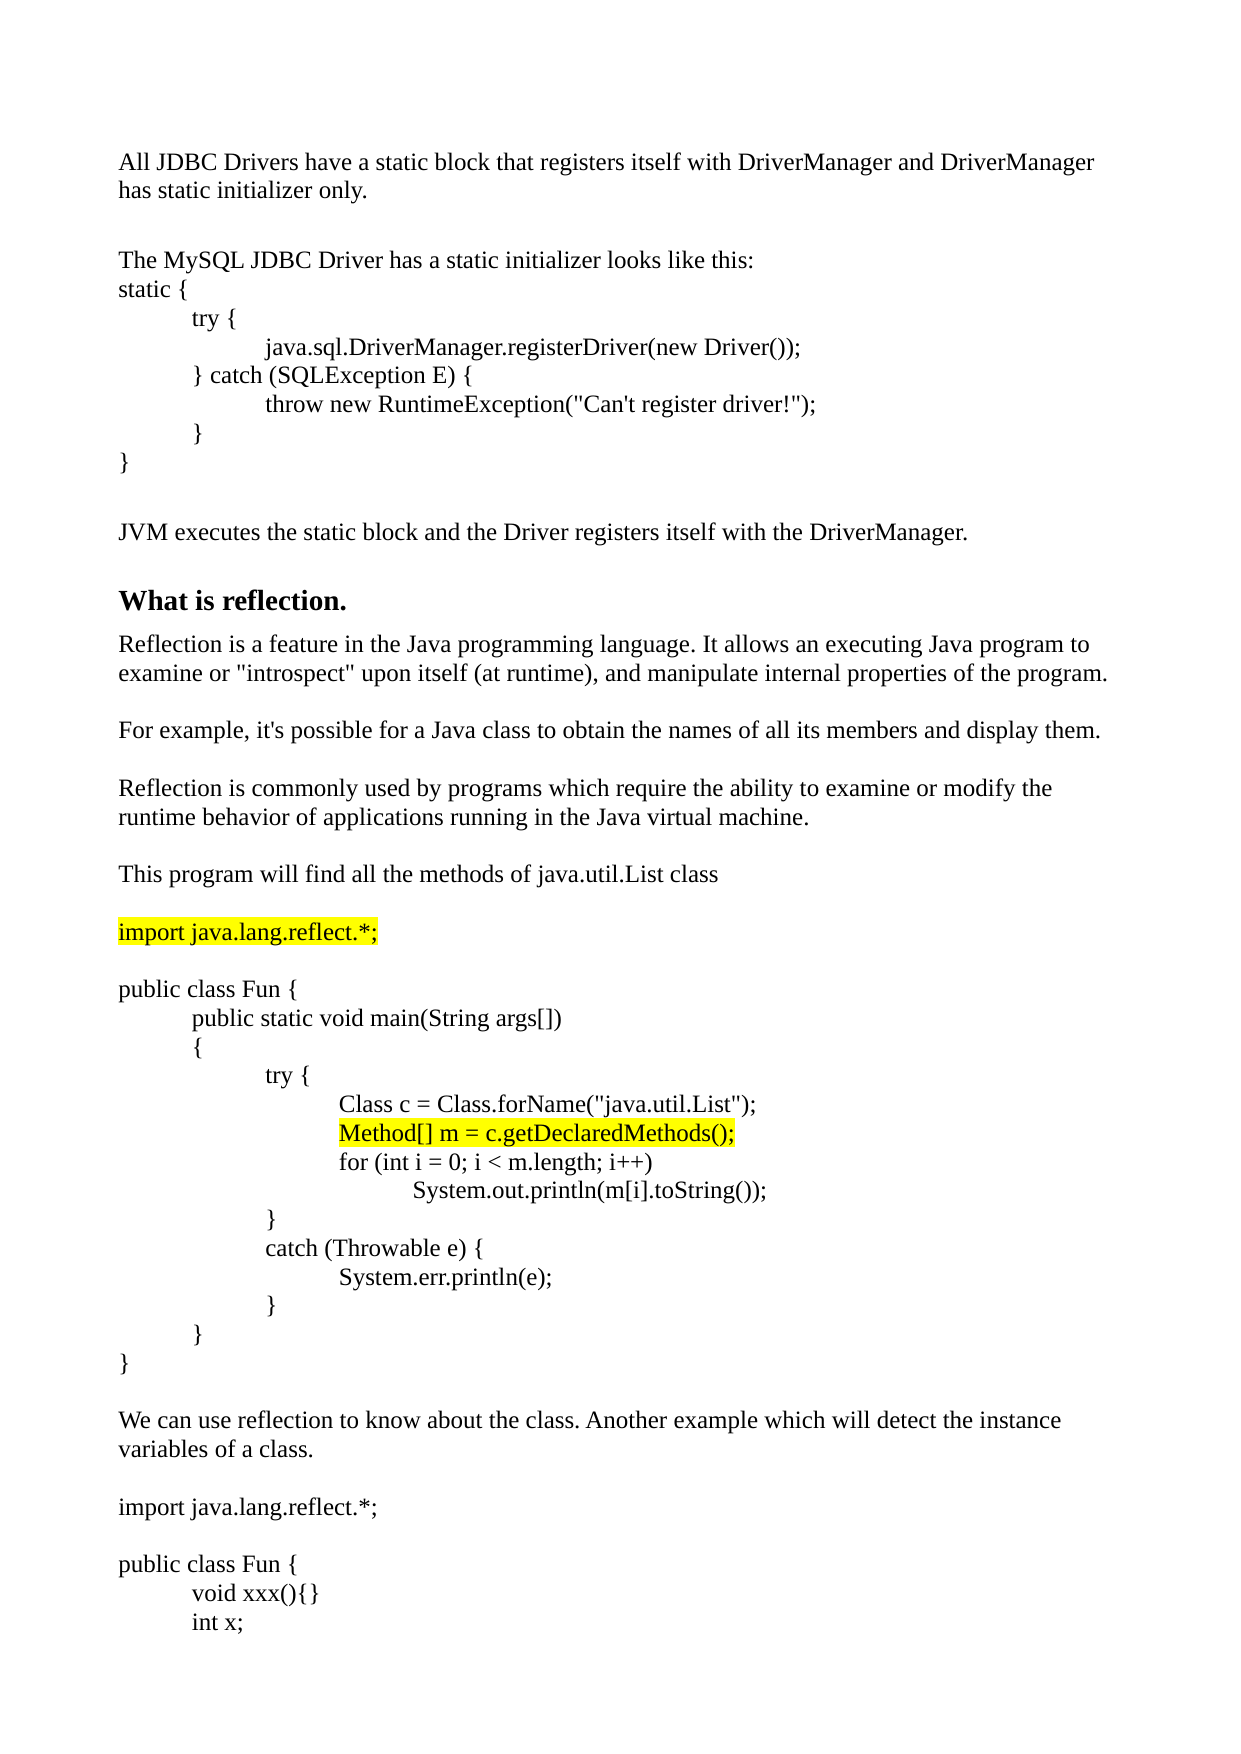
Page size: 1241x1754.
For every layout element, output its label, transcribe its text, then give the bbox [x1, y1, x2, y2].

text The MySQL JDBC Driver has a static initializer looks like this: static { try { java.sql.DriverManager.registerDriver(new Driver()); } catch (SQLException E) { throw new RuntimeException("Can't register driver!"); } } [118, 217, 1122, 476]
text All JDBC Drivers have a static block that registers itself with DriverManager and DriverManager has static initializer only. [118, 118, 1122, 204]
text Reflection is commonly used by programs which require the ability to examine or modify the runtime behavior of applications running in the Java virtual machine. [118, 744, 1122, 830]
text } [118, 1319, 1122, 1348]
text For example, it's possible for a Java class to obtain the names of all its members and display them. [118, 715, 1122, 744]
subtitle What is reflection. [118, 583, 1122, 617]
text Reflection is a feature in the Java programming language. It allows an executing Java program to examine or "introspect" upon itself (at runtime), and manipulate internal properties of the program. [118, 629, 1122, 687]
text JVM executes the static block and the Driver registers itself with the DriverManager. [118, 488, 1122, 546]
text } We can use reflection to know about the class. Another example which will detect the instance variables of a class. import java.lang.reflect.*; public class Fun { void xxx(){} int x; [118, 1348, 1122, 1635]
text This program will find all the methods of java.util.List class import java.lang.reflect.*; public class Fun { public static void main(String args[]) { try { Class c = Class.forName("java.util.List"); Method[] m = c.getDeclaredMethods(); for (int i = 0; i < m.length; i++) System.out.println(m[i].toString()); } catch (Throwable e) { System.err.println(e); } [118, 830, 1122, 1319]
